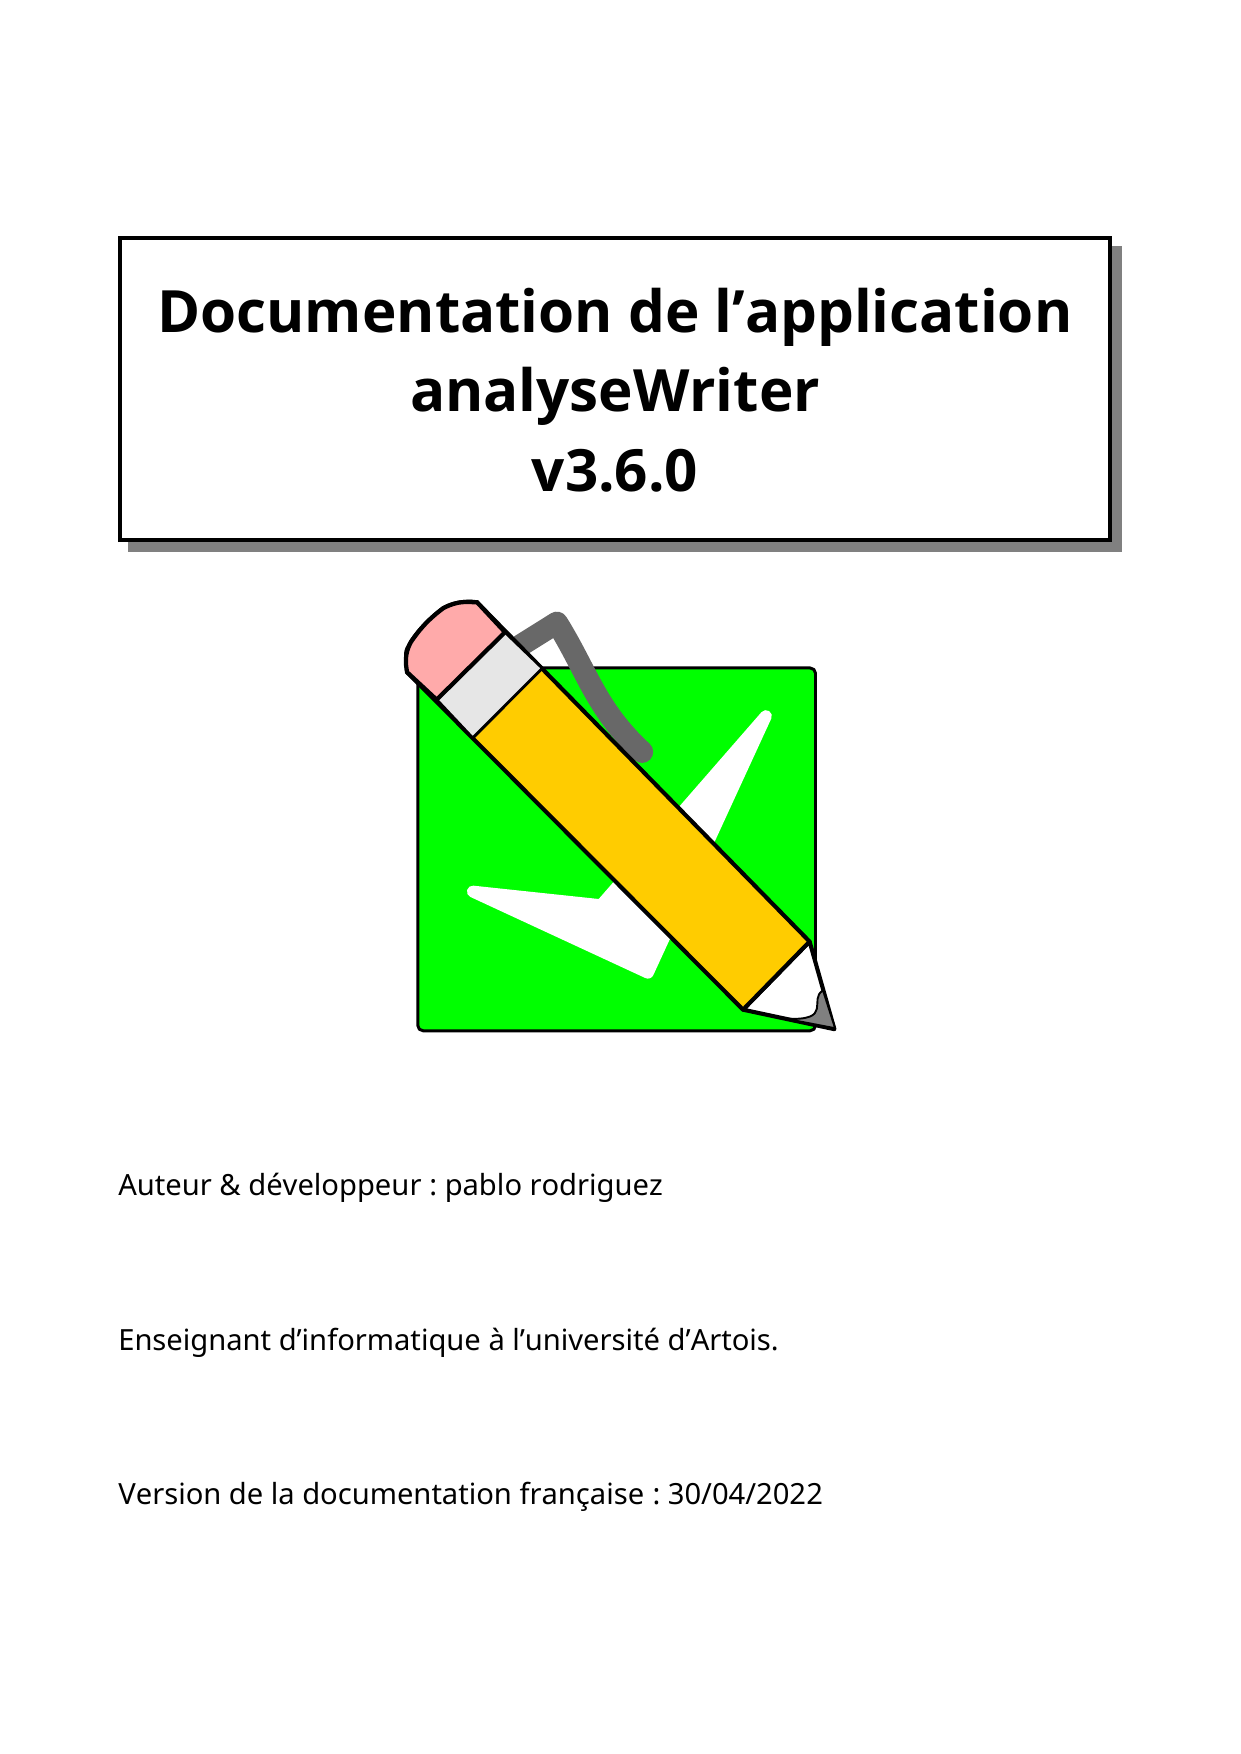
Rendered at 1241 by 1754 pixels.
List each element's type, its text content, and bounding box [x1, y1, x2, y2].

subtitle Documentation de l’application analyseWriter v3.6.0 [122, 240, 1108, 538]
text pablo.rodriguez@univ-artois.fr [118, 1371, 1122, 1410]
text Enseignant d’informatique à l’université d’Artois. [118, 1319, 1122, 1359]
text Auteur & développeur : pablo rodriguez [118, 1165, 1122, 1204]
text Version de la documentation française : 30/04/2022 [118, 1473, 1122, 1513]
